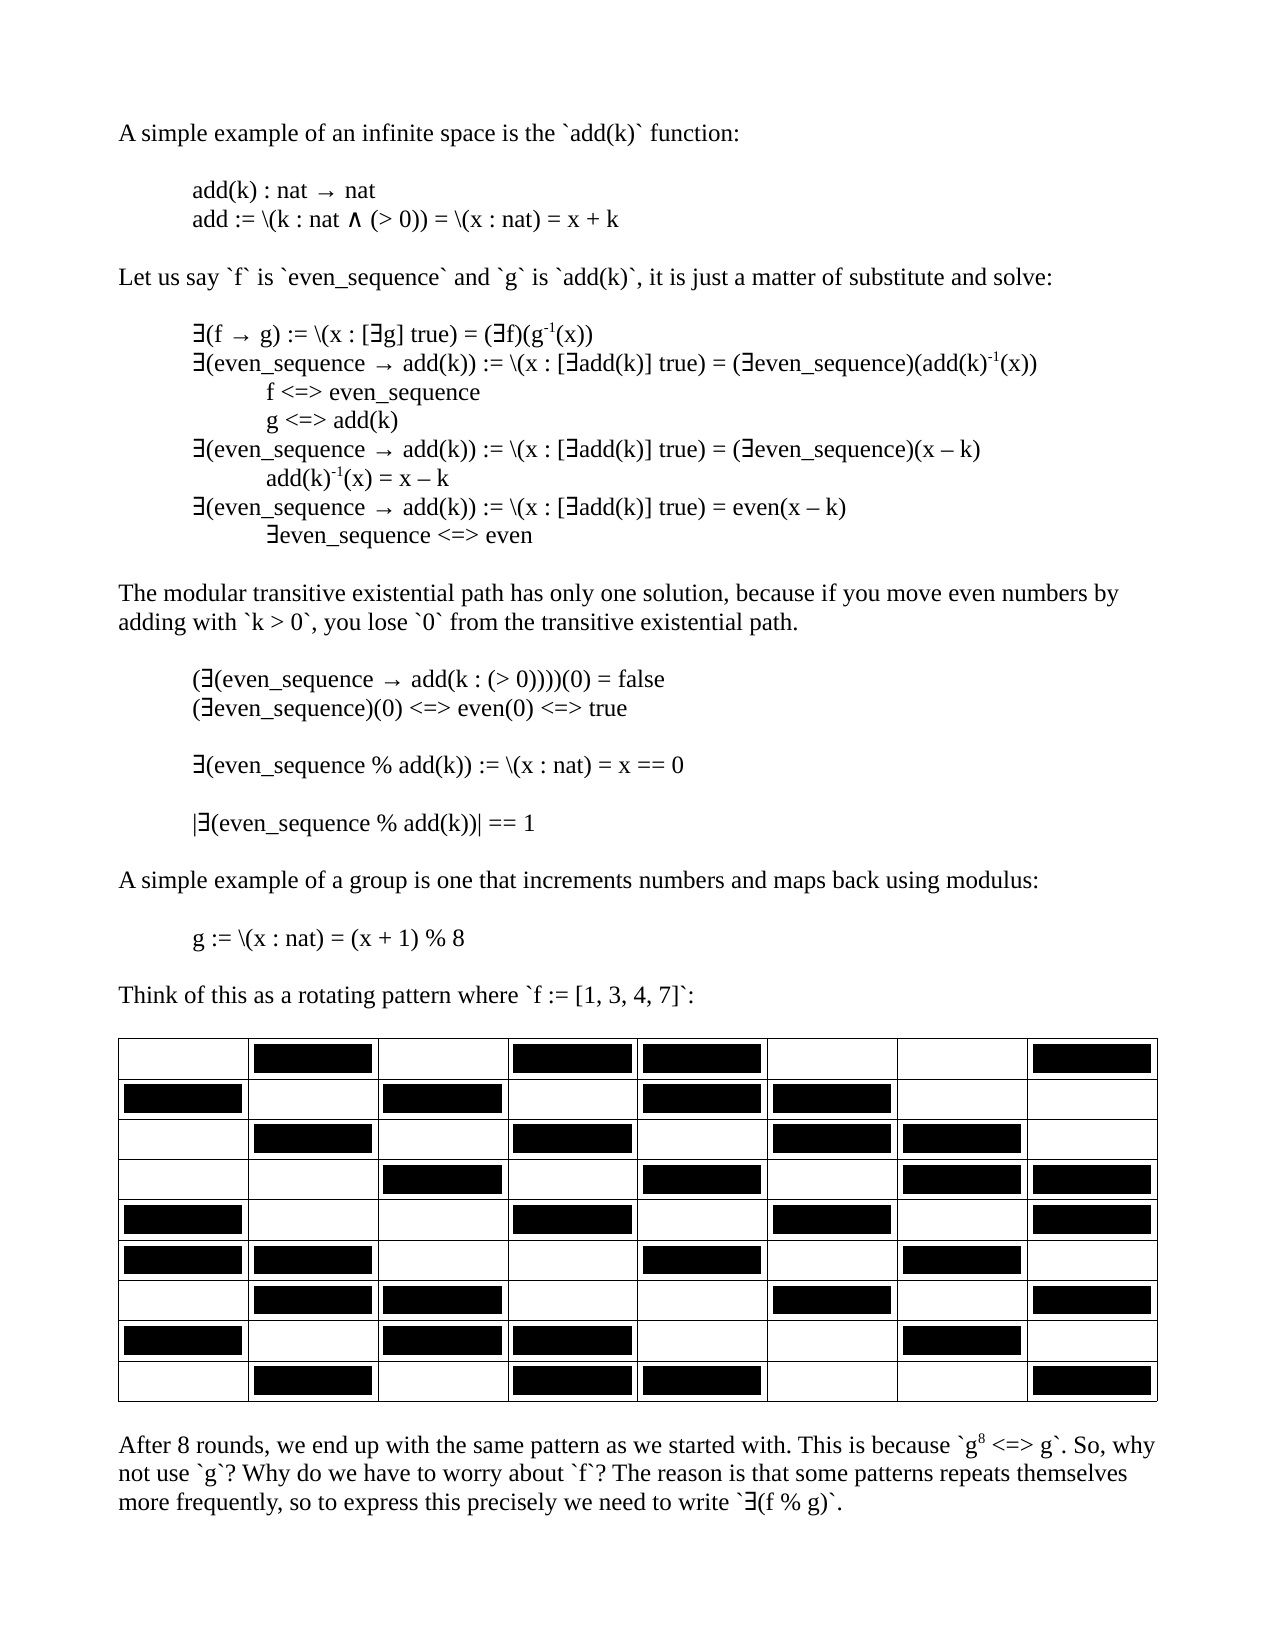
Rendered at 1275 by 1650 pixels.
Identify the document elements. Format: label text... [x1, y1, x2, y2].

table_cell [768, 1281, 897, 1320]
table_cell [638, 1080, 767, 1119]
table_cell [249, 1241, 378, 1280]
text (∃(even_sequence → add(k : (> 0))))(0) = false [118, 664, 1157, 693]
table_cell [119, 1080, 248, 1119]
table_header [379, 1039, 508, 1078]
table_header [509, 1039, 637, 1078]
table_cell [379, 1120, 508, 1159]
text Think of this as a rotating pattern where `f := [1, 3, 4, 7]`: [118, 981, 1157, 1009]
text ∃(f → g) := \(x : [∃g] true) = (∃f)(g-1(x)) [118, 319, 1157, 348]
table_cell [1028, 1241, 1157, 1280]
table_cell [768, 1200, 897, 1240]
text add(k) : nat → nat [118, 176, 1157, 204]
text ∃(even_sequence → add(k)) := \(x : [∃add(k)] true) = (∃even_sequence)(add(k)-1(x)) [118, 348, 1157, 377]
table_cell [379, 1241, 508, 1280]
text Let us say `f` is `even_sequence` and `g` is `add(k)`, it is just a matter of substitute and solve: [118, 262, 1157, 291]
table_cell [768, 1362, 897, 1401]
table_cell [119, 1241, 248, 1280]
table_cell [509, 1281, 637, 1320]
table_cell [638, 1120, 767, 1159]
table_cell [119, 1160, 248, 1199]
table_cell [1028, 1080, 1157, 1119]
table_cell [509, 1200, 637, 1240]
table_cell [379, 1281, 508, 1320]
table_cell [509, 1080, 637, 1119]
text The modular transitive existential path has only one solution, because if you move even numbers by adding with `k > 0`, you lose `0` from the transitive existential path. [118, 578, 1157, 636]
table_cell [898, 1241, 1027, 1280]
table_cell [119, 1362, 248, 1401]
table_cell [638, 1200, 767, 1240]
table_cell [768, 1321, 897, 1361]
table_cell [638, 1362, 767, 1401]
table_cell [638, 1241, 767, 1280]
table_cell [898, 1160, 1027, 1199]
table_cell [249, 1160, 378, 1199]
table_cell [898, 1321, 1027, 1361]
text ∃(even_sequence → add(k)) := \(x : [∃add(k)] true) = (∃even_sequence)(x – k) [118, 434, 1157, 463]
table_cell [898, 1281, 1027, 1320]
table_cell [1028, 1281, 1157, 1320]
text A simple example of an infinite space is the `add(k)` function: [118, 118, 1157, 147]
table_cell [249, 1281, 378, 1320]
table_cell [1028, 1120, 1157, 1159]
table_cell [768, 1080, 897, 1119]
table_cell [509, 1241, 637, 1280]
table_cell [249, 1200, 378, 1240]
table_cell [379, 1080, 508, 1119]
table_header [898, 1039, 1027, 1078]
table_cell [509, 1362, 637, 1401]
text (∃even_sequence)(0) <=> even(0) <=> true [118, 693, 1157, 722]
table_header [1028, 1039, 1157, 1078]
text A simple example of a group is one that increments numbers and maps back using modulus: [118, 866, 1157, 894]
table_cell [379, 1321, 508, 1361]
table_cell [249, 1362, 378, 1401]
table_header [119, 1039, 248, 1078]
table_header [638, 1039, 767, 1078]
table_cell [898, 1362, 1027, 1401]
table_cell [379, 1362, 508, 1401]
table_header [768, 1039, 897, 1078]
table_cell [119, 1120, 248, 1159]
table_cell [509, 1160, 637, 1199]
table_cell [249, 1321, 378, 1361]
text g := \(x : nat) = (x + 1) % 8 [118, 923, 1157, 952]
table_cell [249, 1080, 378, 1119]
text |∃(even_sequence % add(k))| == 1 [118, 808, 1157, 837]
table_cell [379, 1160, 508, 1199]
text ∃(even_sequence % add(k)) := \(x : nat) = x == 0 [118, 751, 1157, 779]
table_cell [1028, 1160, 1157, 1199]
table_cell [1028, 1200, 1157, 1240]
table_cell [768, 1120, 897, 1159]
text f <=> even_sequence [118, 377, 1157, 406]
table_cell [898, 1080, 1027, 1119]
text add(k)-1(x) = x – k [118, 463, 1157, 492]
table_cell [379, 1200, 508, 1240]
table_cell [898, 1120, 1027, 1159]
table_cell [1028, 1321, 1157, 1361]
text ∃(even_sequence → add(k)) := \(x : [∃add(k)] true) = even(x – k) [118, 492, 1157, 521]
table_cell [509, 1321, 637, 1361]
table_cell [638, 1160, 767, 1199]
table_cell [768, 1241, 897, 1280]
table_cell [1028, 1362, 1157, 1401]
table_cell [249, 1120, 378, 1159]
text ∃even_sequence <=> even [118, 521, 1157, 549]
table_cell [119, 1321, 248, 1361]
text g <=> add(k) [118, 406, 1157, 434]
table_cell [119, 1200, 248, 1240]
table_cell [638, 1321, 767, 1361]
table_cell [119, 1281, 248, 1320]
text After 8 rounds, we end up with the same pattern as we started with. This is because `g8 <=> g`. So, why not use `g`? Why do we have to worry about `f`? The reason is that some patterns repeats themselves more frequently, so to express this precisely we need to write `∃(f % g)`. [118, 1430, 1157, 1516]
table_cell [509, 1120, 637, 1159]
table_cell [898, 1200, 1027, 1240]
table_cell [638, 1281, 767, 1320]
text add := \(k : nat ∧ (> 0)) = \(x : nat) = x + k [118, 204, 1157, 233]
table_header [249, 1039, 378, 1078]
table_cell [768, 1160, 897, 1199]
